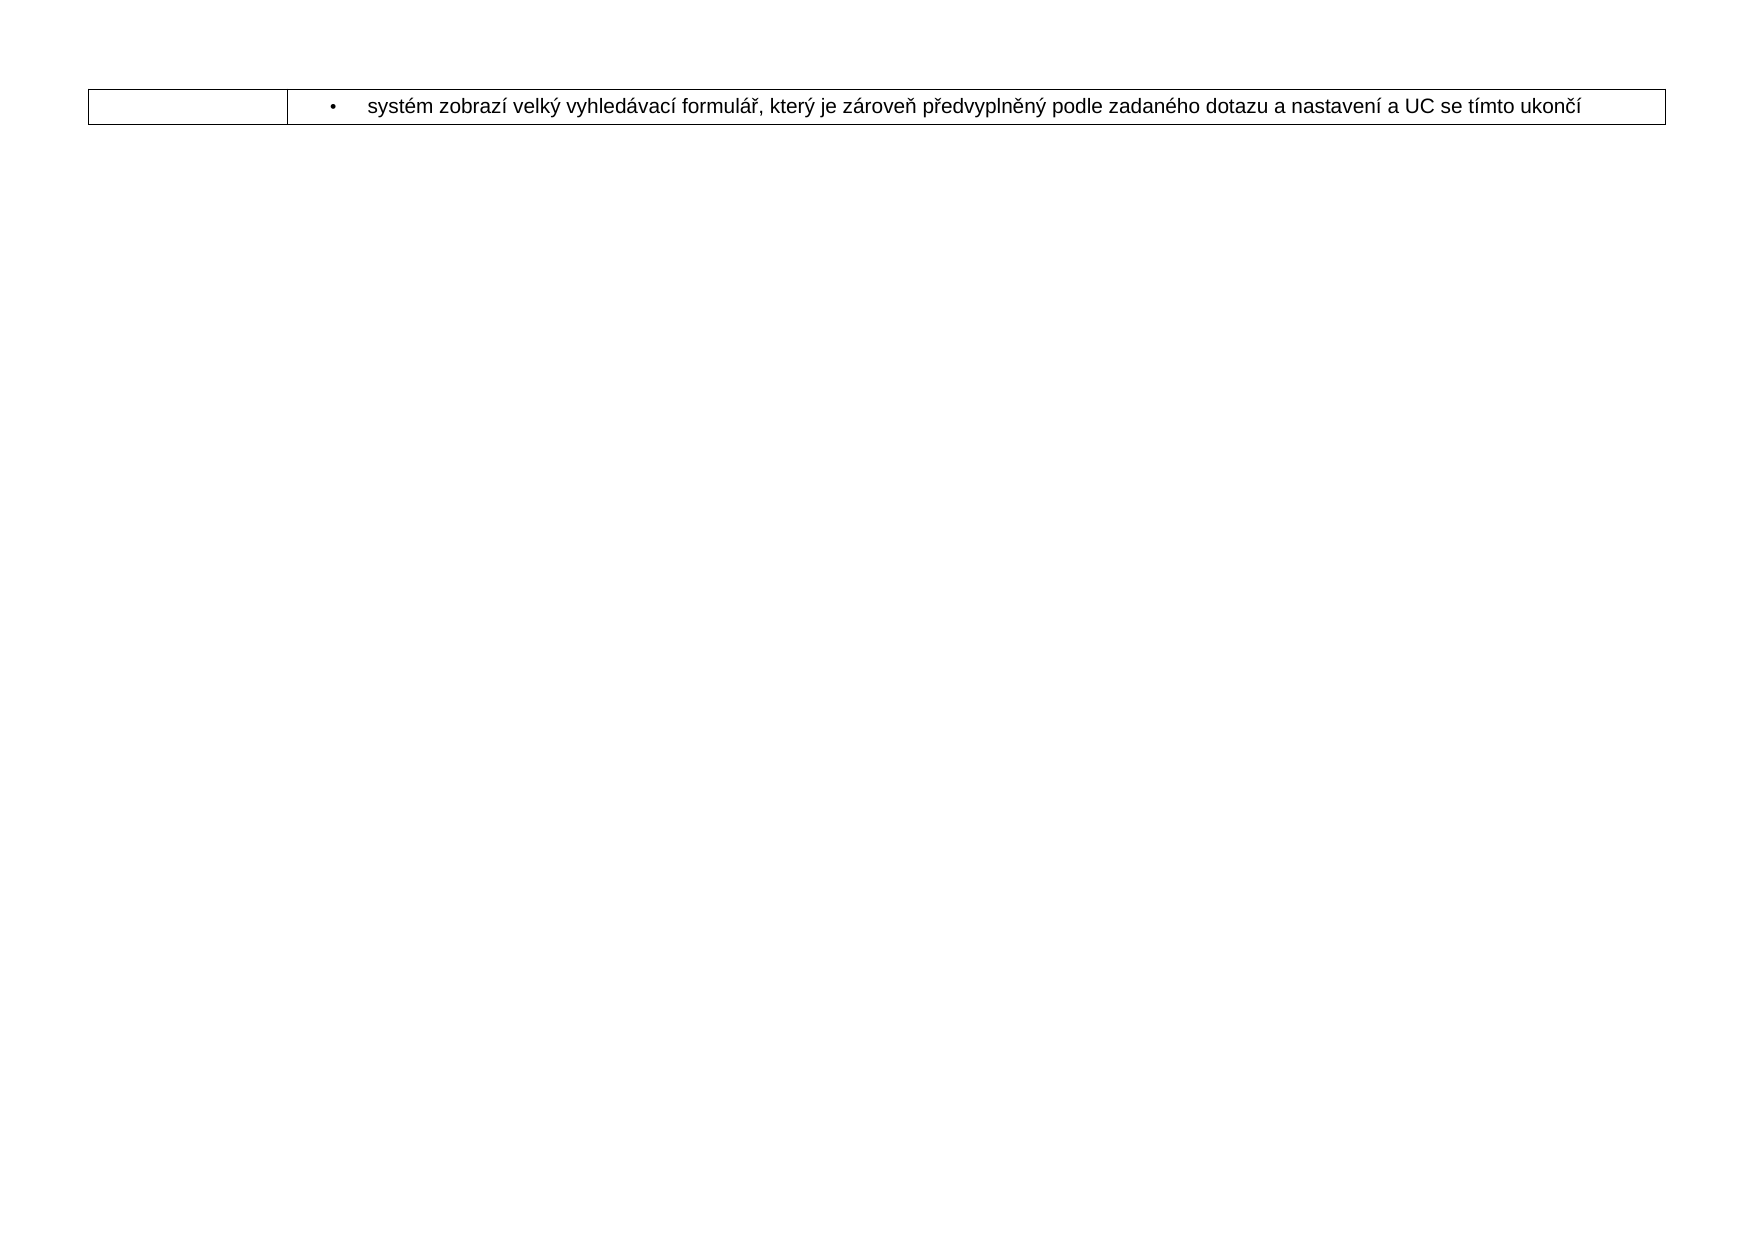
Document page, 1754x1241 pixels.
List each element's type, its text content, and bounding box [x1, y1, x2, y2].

table_cell [89, 90, 287, 124]
table_cell Alternate flow 01 – funkce našeptávače Basic flow po bod 3. systém nabídne formou našeptávače seznam možných osob odpovídajících zadanému dotazu uživatel vybere jednu z nabízených osob systém zobrazí profilovou stránku vybrané osoby v IS MU a UC se tímto ukončí Alternate flow 02 – vyhledávacímu dotazu odpovídá víc než jeden výsledek Basic flow po bod 4. systém vypíše seznam osob vyhovujících dotazu pouze z osob aktivních systém zobrazí velký vyhledávací formulář a zároveň předvyplněný podle zadaného dotazu a UC se tímto ukončí Alternate flow 03 – vyhledávání i mezi neaktivními osobami s více než jedním vyhovujícím výsledkem, velké množství výsledků je rozděleno na části Basic flow po bod 3. uživatel vybere možnost vyhledávání i mezi neaktivními osobami uživatel potvrdí zadání dotazu systém vypíše stránkování seznamu po 30 osobách systém vypíše seznam osob vyhovujících dotazu i z osob neaktivních systém zobrazí velký vyhledávací formulář, který je zároveň předvyplněný podle zadaného dotazu a nastavení a UC se tímto ukončí [288, 90, 1665, 124]
